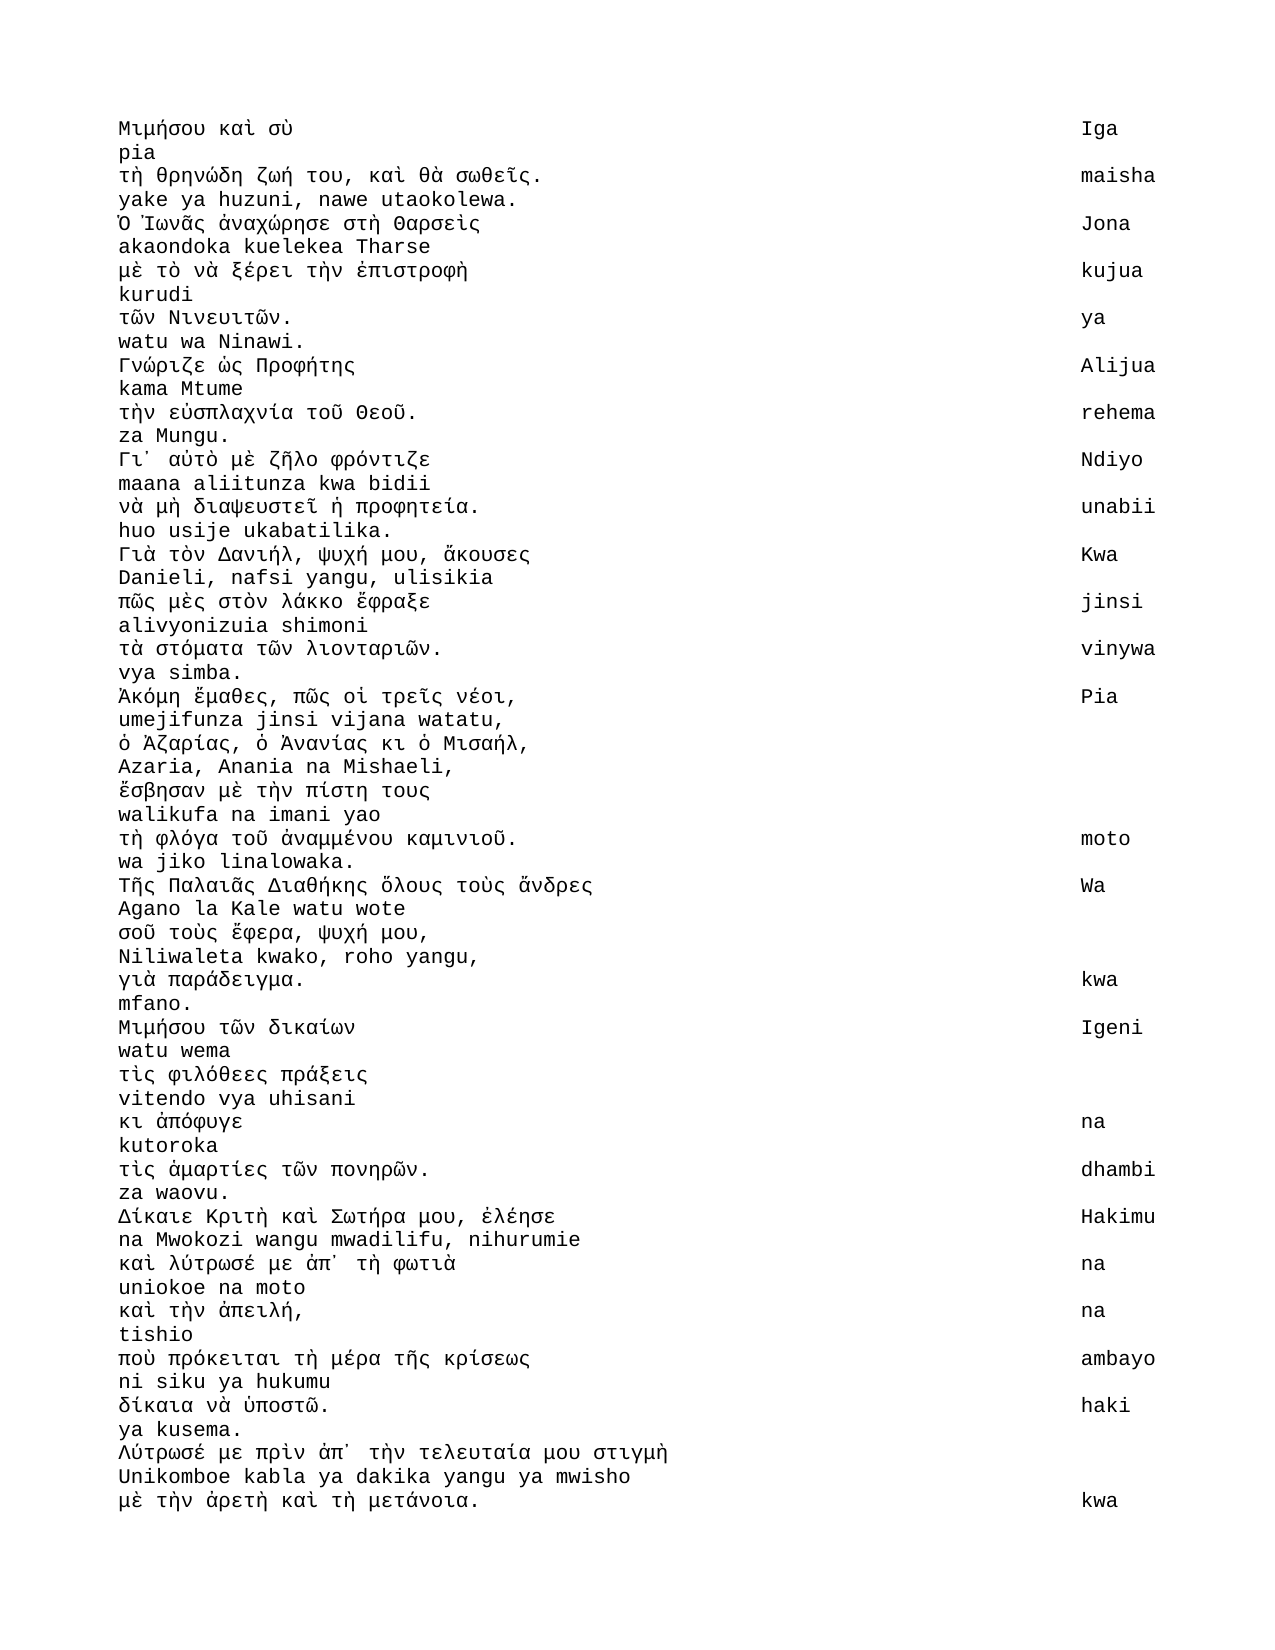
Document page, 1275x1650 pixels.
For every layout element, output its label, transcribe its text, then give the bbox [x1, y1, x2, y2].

text Μιμήσου καὶ σὺ Iga pia [118, 118, 1157, 165]
text πῶς μὲς στὸν λάκκο ἔφραξε jinsi alivyonizuia shimoni [118, 591, 1157, 638]
text καὶ τὴν ἀπειλή, na tishio [118, 1300, 1157, 1348]
text μὲ τὴν ἀρετὴ καὶ τὴ μετάνοια. kwa [118, 1489, 1157, 1513]
text Μιμήσου τῶν δικαίων Igeni watu wema [118, 1017, 1157, 1064]
text μὲ τὸ νὰ ξέρει τὴν ἐπιστροφὴ kujua kurudi [118, 260, 1157, 307]
text τὶς φιλόθεες πράξεις vitendo vya uhisani [118, 1064, 1157, 1111]
text τὴ θρηνώδη ζωή του, καὶ θὰ σωθεῖς. maisha yake ya huzuni, nawe utaokolewa. [118, 165, 1157, 213]
text ὁ Ἀζαρίας, ὁ Ἀνανίας κι ὁ Μισαήλ, Azaria, Anania na Mishaeli, [118, 733, 1157, 780]
text γιὰ παράδειγμα. kwa mfano. [118, 969, 1157, 1017]
text καὶ λύτρωσέ με ἀπ᾿ τὴ φωτιὰ na uniokoe na moto [118, 1253, 1157, 1300]
text τὰ στόματα τῶν λιονταριῶν. vinywa vya simba. [118, 638, 1157, 686]
text τὴ φλόγα τοῦ ἀναμμένου καμινιοῦ. moto wa jiko linalowaka. [118, 827, 1157, 875]
text ἔσβησαν μὲ τὴν πίστη τους walikufa na imani yao [118, 780, 1157, 827]
text κι ἀπόφυγε na kutoroka [118, 1111, 1157, 1158]
text τὶς ἁμαρτίες τῶν πονηρῶν. dhambi za waovu. [118, 1158, 1157, 1206]
text ποὺ πρόκειται τὴ μέρα τῆς κρίσεως ambayo ni siku ya hukumu [118, 1348, 1157, 1395]
text Γιὰ τὸν Δανιήλ, ψυχή μου, ἄκουσες Kwa Danieli, nafsi yangu, ulisikia [118, 544, 1157, 591]
text νὰ μὴ διαψευστεῖ ἡ προφητεία. unabii huo usije ukabatilika. [118, 496, 1157, 544]
text Ὁ Ἰωνᾶς ἀναχώρησε στὴ Θαρσεὶς Jona akaondoka kuelekea Tharse [118, 213, 1157, 260]
text Τῆς Παλαιᾶς Διαθήκης ὅλους τοὺς ἄνδρες Wa Agano la Kale watu wote [118, 875, 1157, 922]
text σοῦ τοὺς ἔφερα, ψυχή μου, Niliwaleta kwako, roho yangu, [118, 922, 1157, 969]
text Γνώριζε ὡς Προφήτης Alijua kama Mtume [118, 354, 1157, 402]
text δίκαια νὰ ὑποστῶ. haki ya kusema. [118, 1395, 1157, 1442]
text Ἀκόμη ἔμαθες, πῶς οἱ τρεῖς νέοι, Pia umejifunza jinsi vijana watatu, [118, 686, 1157, 733]
text Λύτρωσέ με πρὶν ἀπ᾿ τὴν τελευταία μου στιγμὴ Unikomboe kabla ya dakika yangu ya mwisho [118, 1442, 1157, 1489]
text Γι᾿ αὐτὸ μὲ ζῆλο φρόντιζε Ndiyo maana aliitunza kwa bidii [118, 449, 1157, 496]
text τῶν Νινευιτῶν. ya watu wa Ninawi. [118, 307, 1157, 354]
text Δίκαιε Κριτὴ καὶ Σωτήρα μου, ἐλέησε Hakimu na Mwokozi wangu mwadilifu, nihurumie [118, 1206, 1157, 1253]
text τὴν εὐσπλαχνία τοῦ Θεοῦ. rehema za Mungu. [118, 402, 1157, 449]
